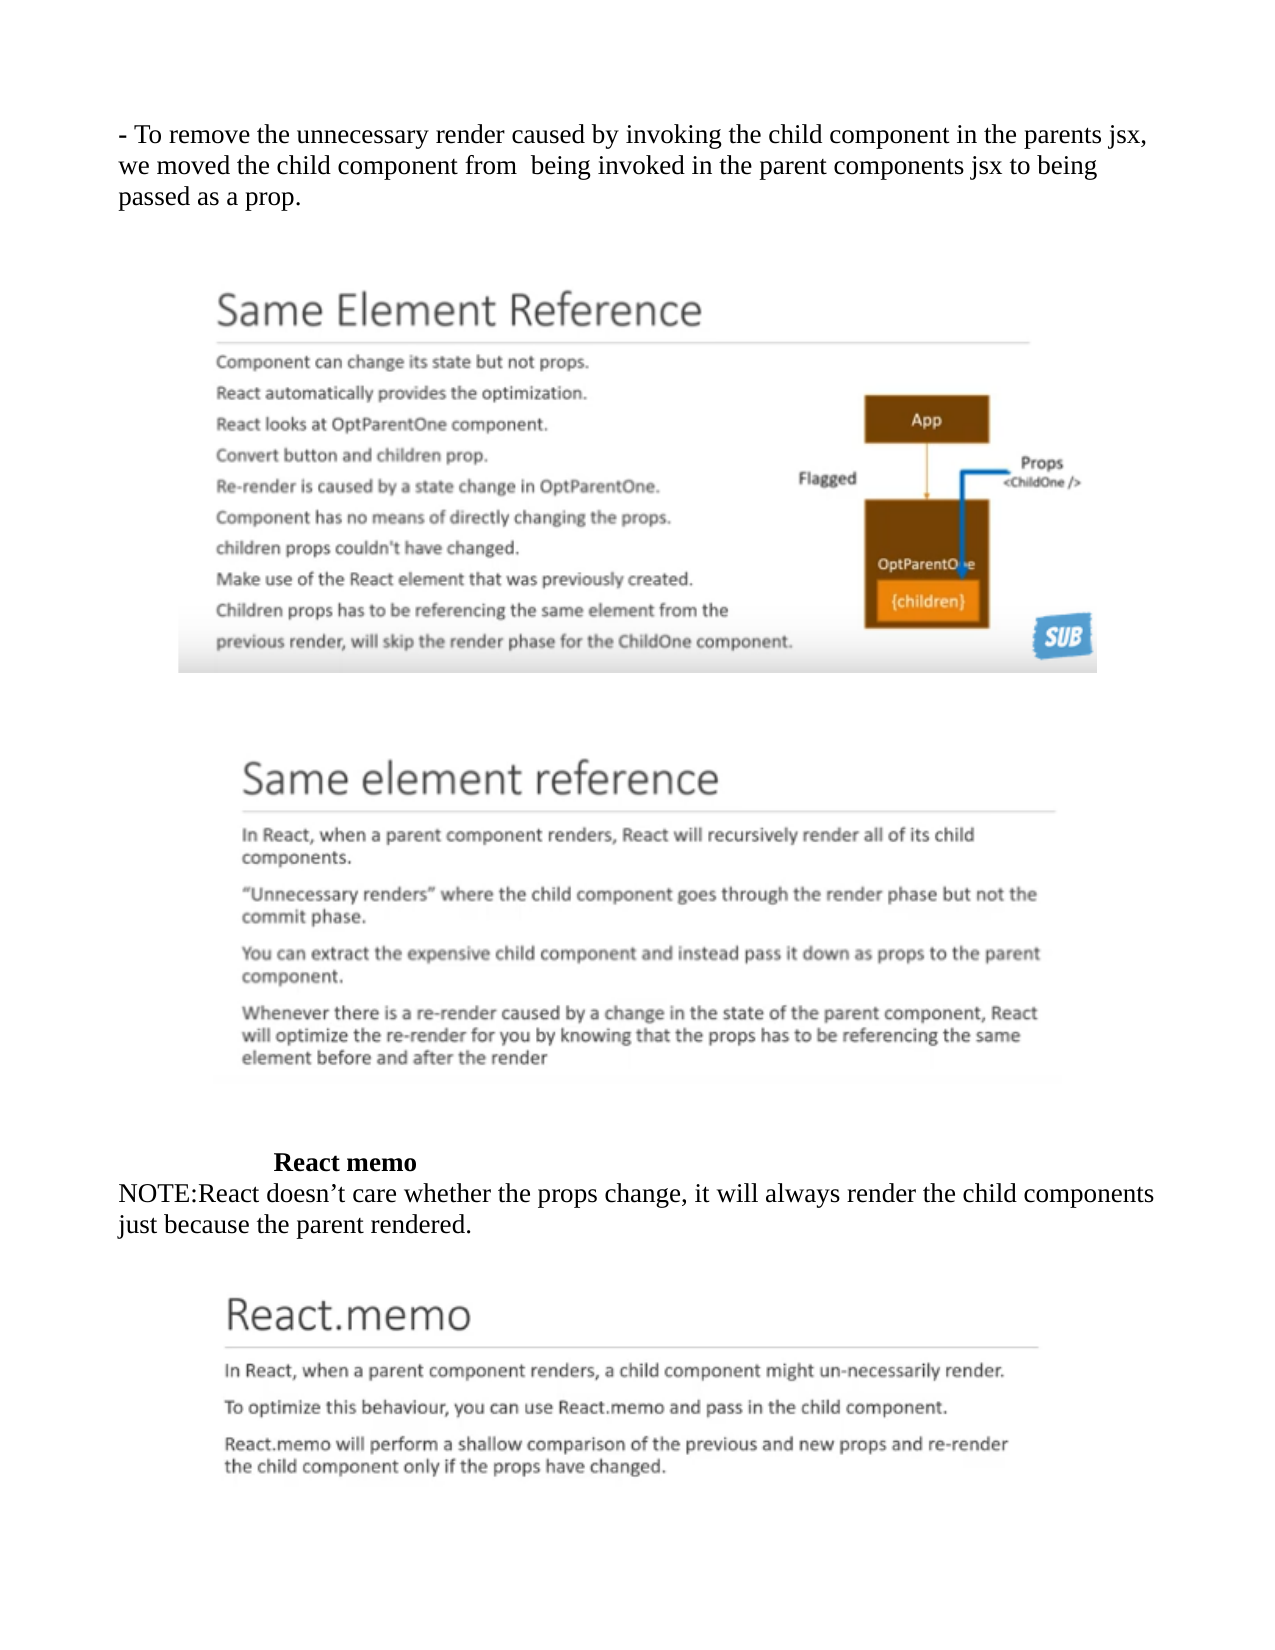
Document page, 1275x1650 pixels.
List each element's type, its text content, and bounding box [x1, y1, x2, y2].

picture [178, 273, 1097, 673]
text - To remove the unnecessary render caused by invoking the child component in the parents jsx, we moved the child component from being invoked in the parent components jsx to being passed as a prop. [118, 118, 1157, 212]
picture [213, 741, 1062, 1084]
picture [197, 1270, 1078, 1513]
text React memo [118, 1146, 1157, 1177]
text NOTE:React doesn’t care whether the props change, it will always render the child components just because the parent rendered. [118, 1177, 1157, 1239]
